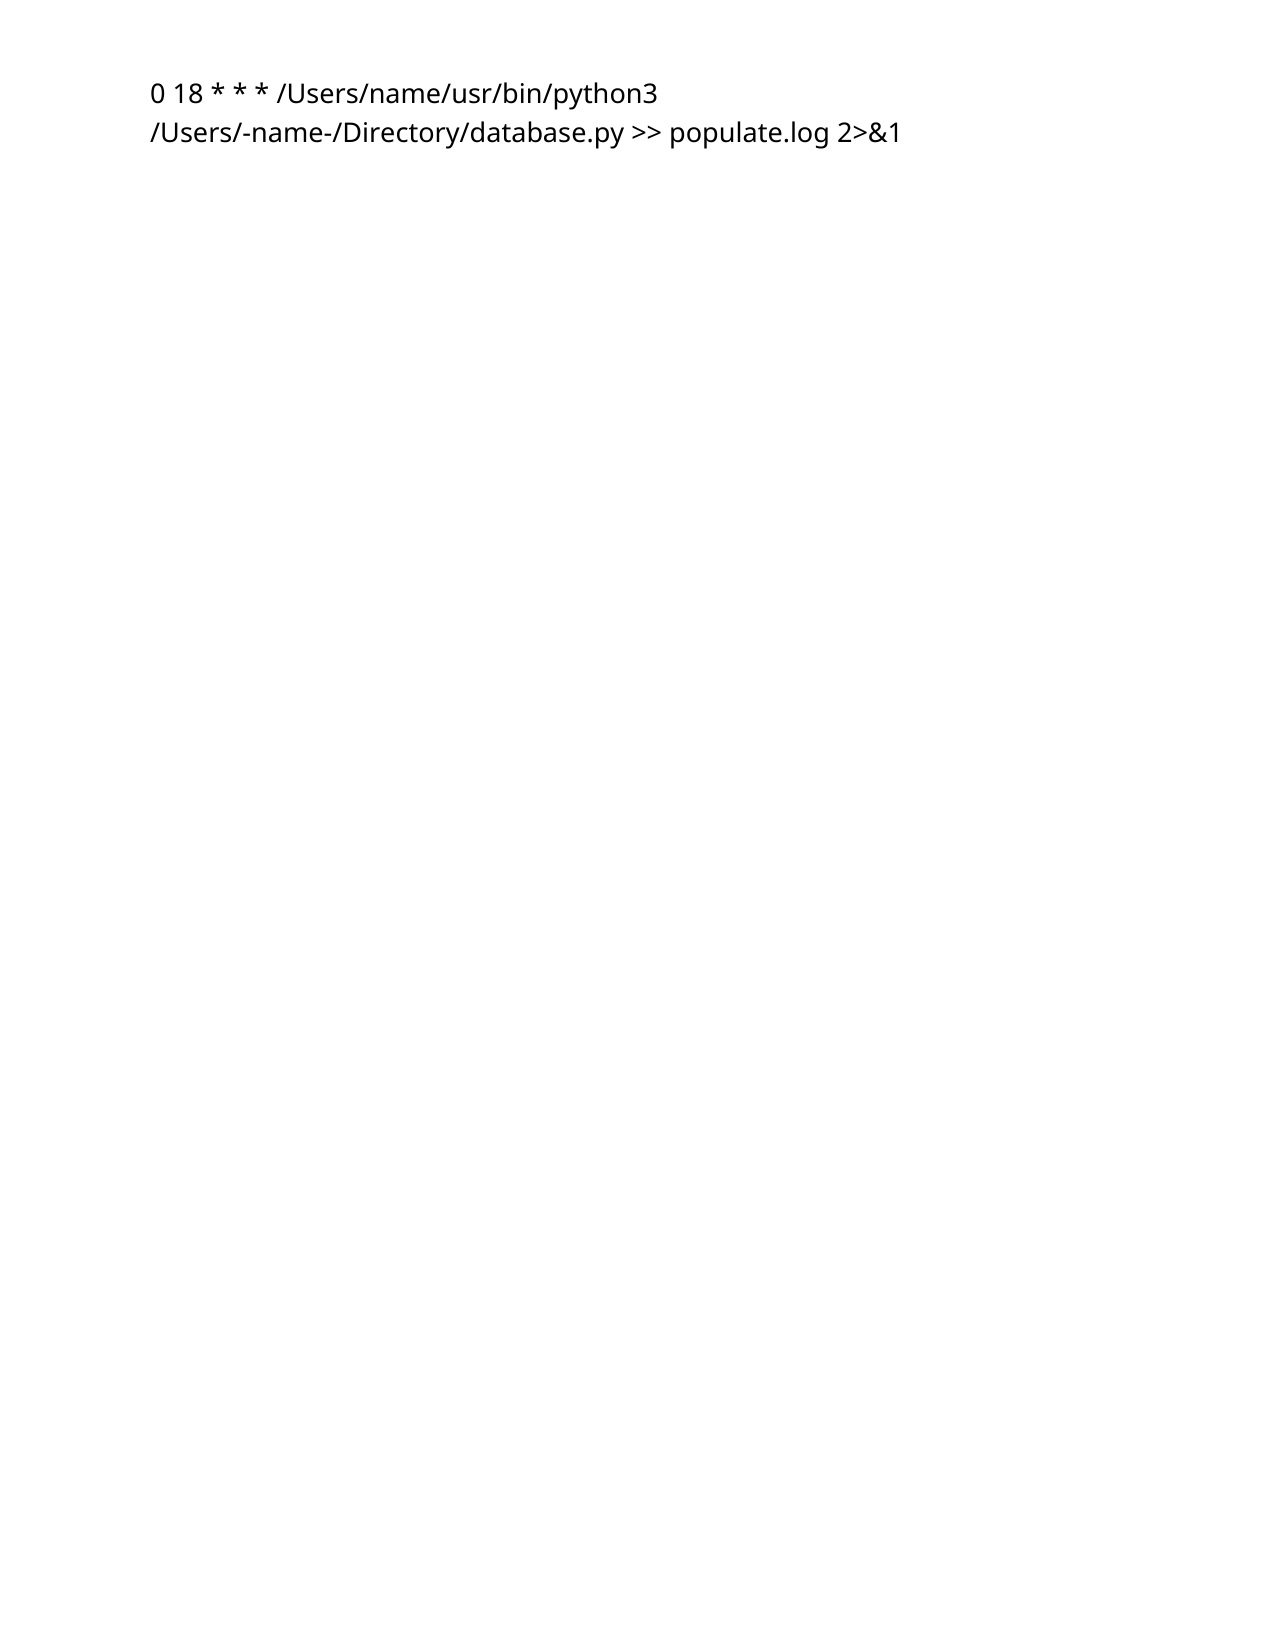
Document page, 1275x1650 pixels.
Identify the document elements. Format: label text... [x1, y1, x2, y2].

text 0 18 * * * /Users/name/usr/bin/python3 /Users/-name-/Directory/database.py >> populate.log 2>&1 [150, 75, 1125, 151]
